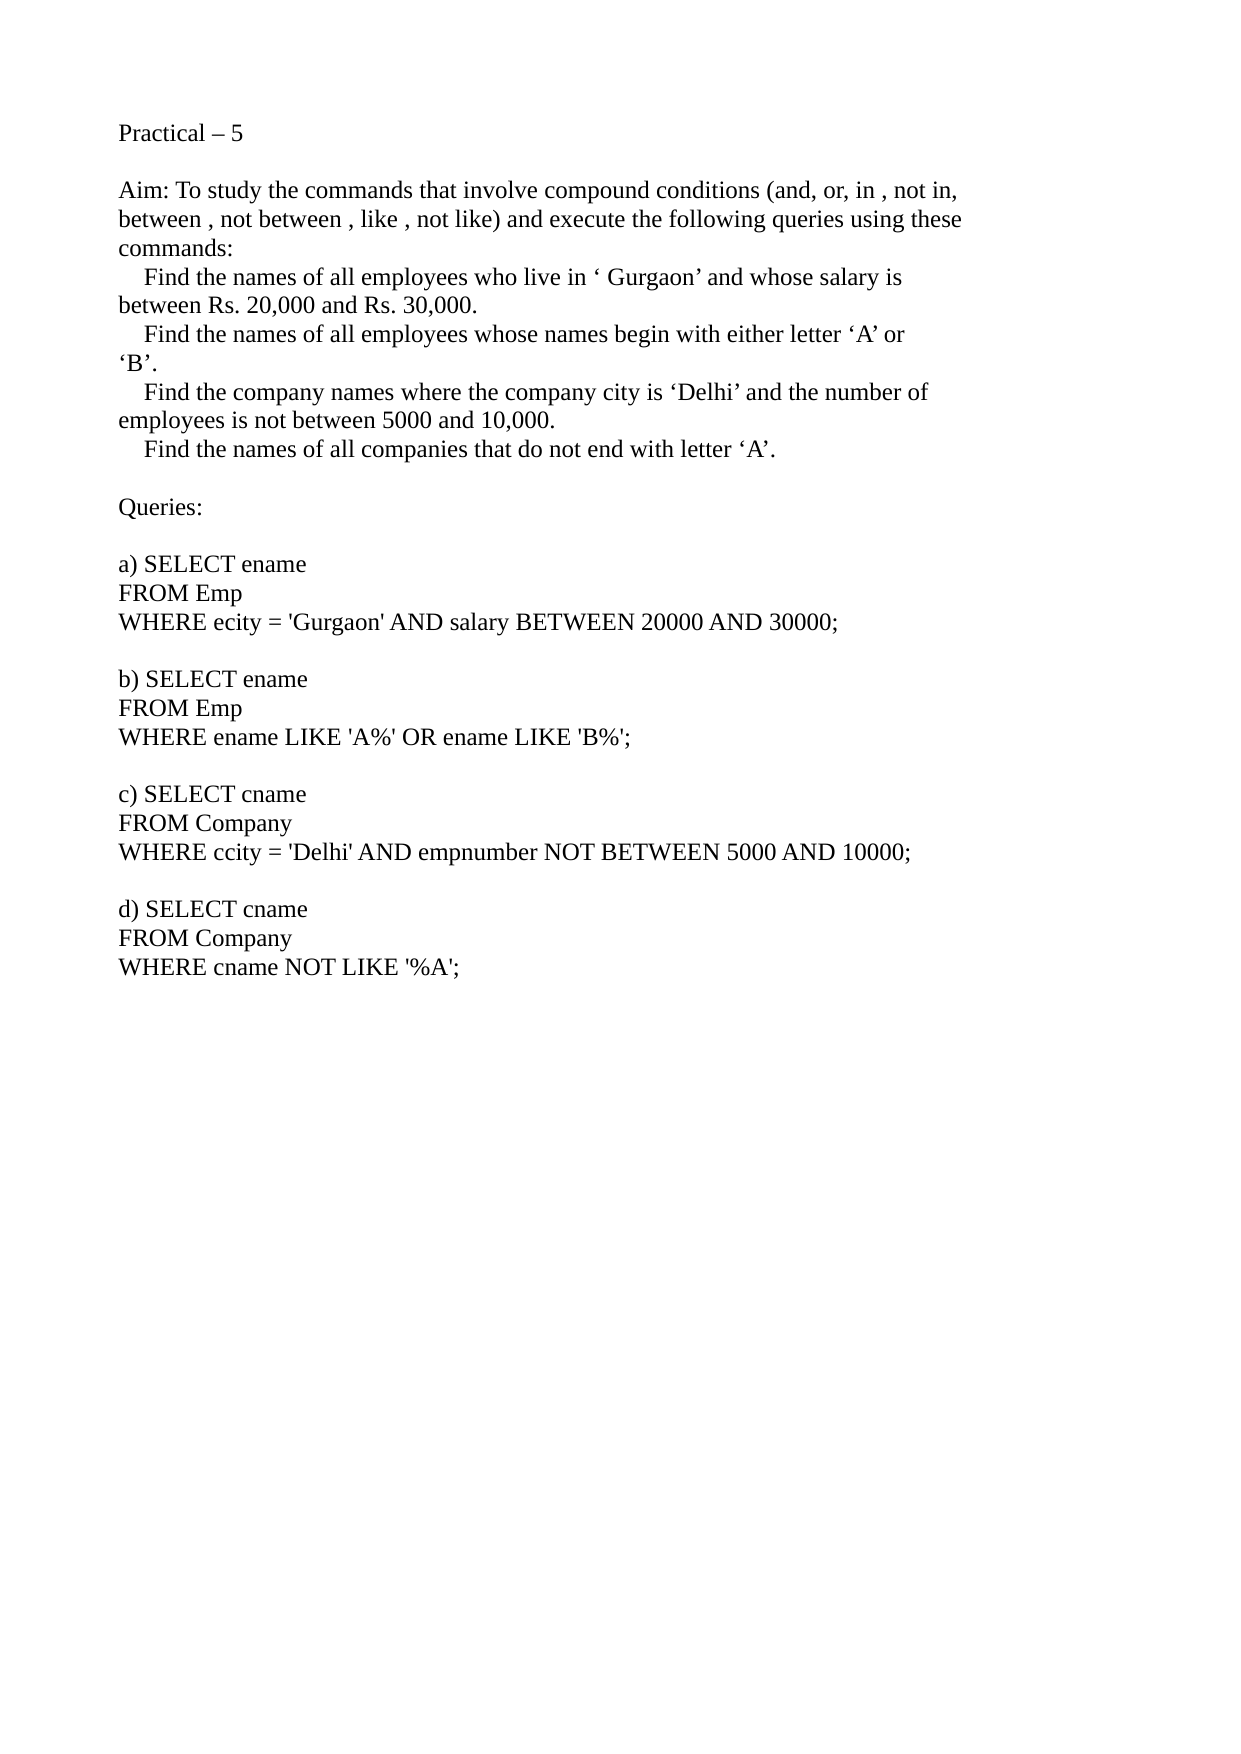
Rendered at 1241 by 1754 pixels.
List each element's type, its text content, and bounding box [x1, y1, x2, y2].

text c) SELECT cname FROM Company WHERE ccity = 'Delhi' AND empnumber NOT BETWEEN 5000 AND 10000; [118, 779, 1122, 866]
text Queries: [118, 492, 1122, 521]
text a) SELECT ename FROM Emp WHERE ecity = 'Gurgaon' AND salary BETWEEN 20000 AND 30000; [118, 549, 1122, 664]
text Practical – 5 [118, 118, 1122, 147]
text between Rs. 20,000 and Rs. 30,000. [118, 291, 1122, 319]
text  Find the names of all employees whose names begin with either letter ‘A’ or [118, 319, 1122, 348]
text  Find the names of all employees who live in ‘ Gurgaon’ and whose salary is [118, 262, 1122, 291]
text b) SELECT ename FROM Emp WHERE ename LIKE 'A%' OR ename LIKE 'B%'; [118, 664, 1122, 779]
text between , not between , like , not like) and execute the following queries using these [118, 204, 1122, 233]
text  Find the company names where the company city is ‘Delhi’ and the number of [118, 377, 1122, 406]
text d) SELECT cname FROM Company WHERE cname NOT LIKE '%A'; [118, 894, 1122, 981]
text employees is not between 5000 and 10,000. [118, 406, 1122, 434]
text  Find the names of all companies that do not end with letter ‘A’. [118, 434, 1122, 463]
text Aim: To study the commands that involve compound conditions (and, or, in , not in, [118, 176, 1122, 204]
text ‘B’. [118, 348, 1122, 377]
text commands: [118, 233, 1122, 262]
